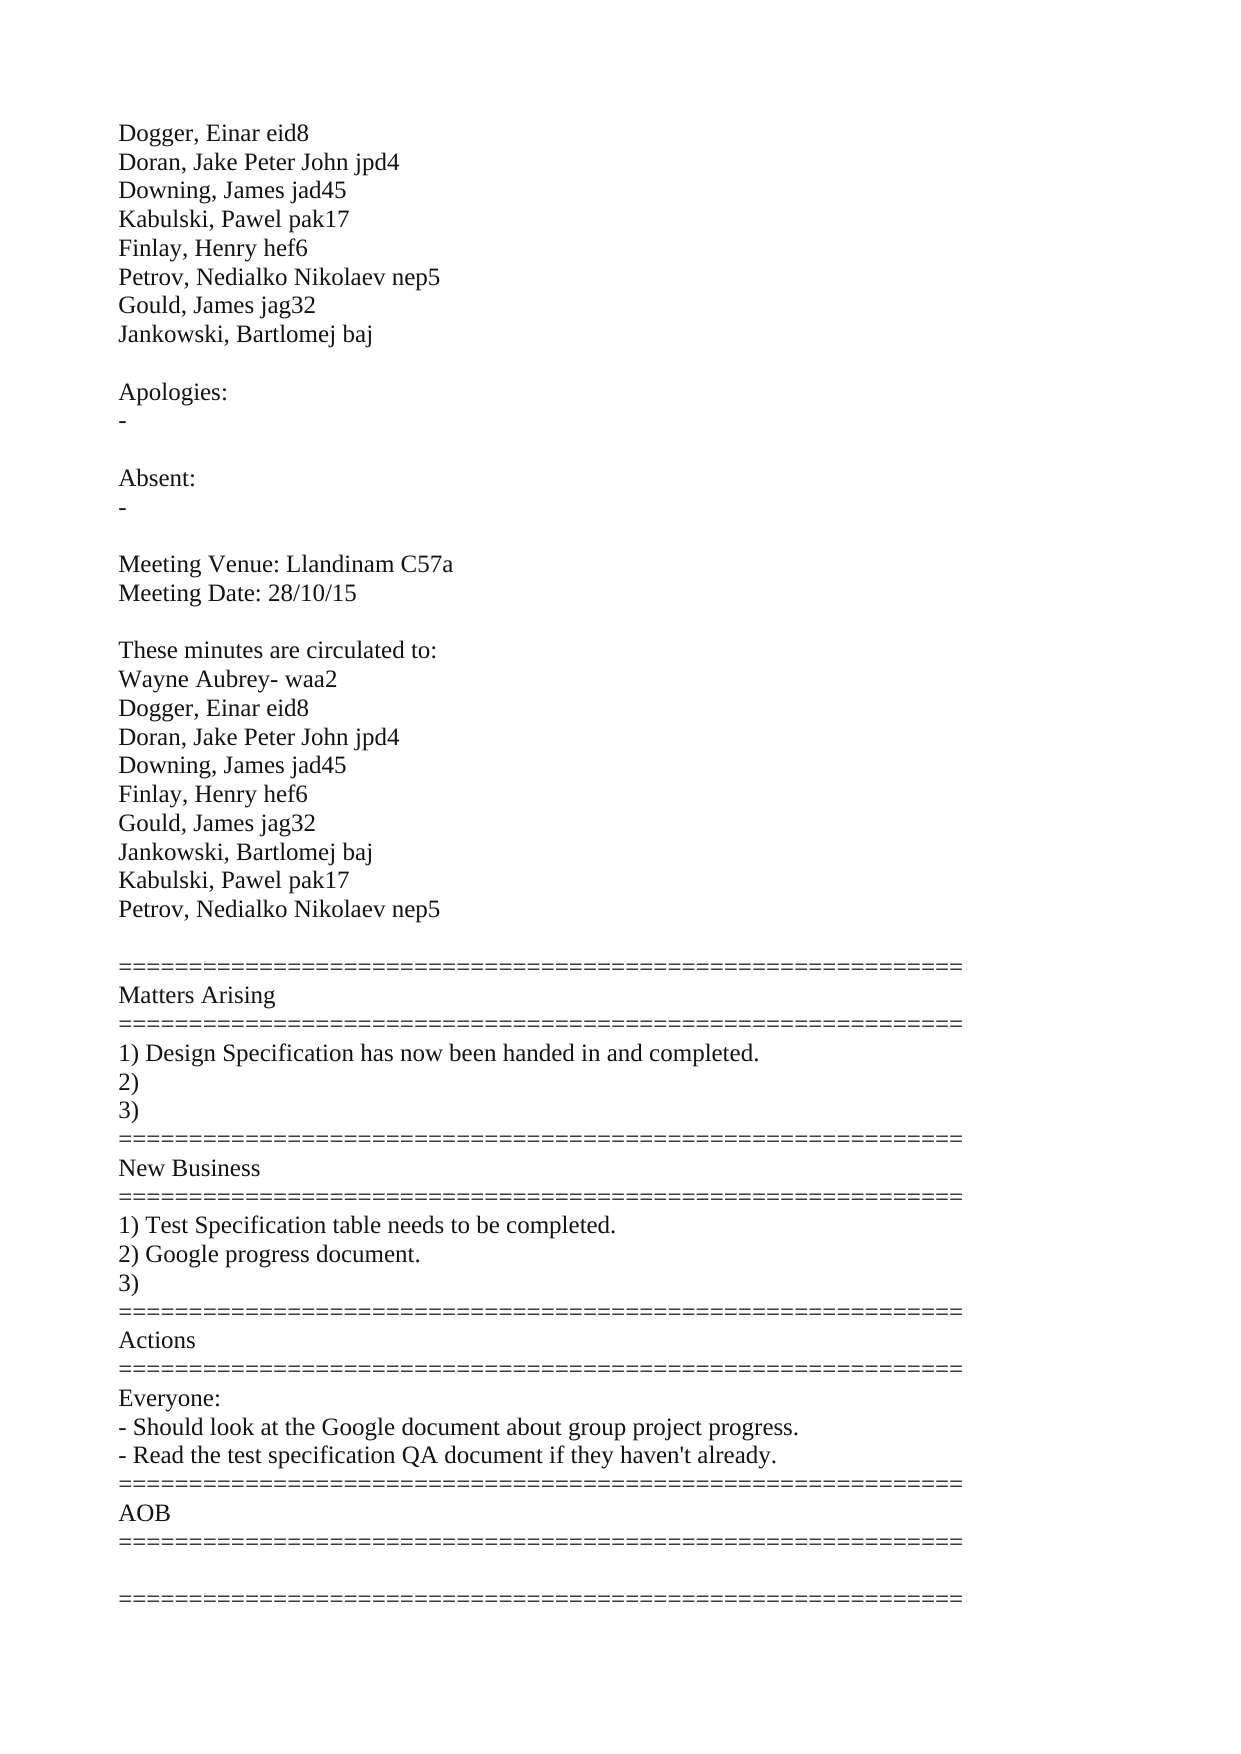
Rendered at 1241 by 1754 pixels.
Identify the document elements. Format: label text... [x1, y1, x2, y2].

text Finlay, Henry hef6 [118, 233, 1122, 262]
text Absent: [118, 463, 1122, 492]
text Jankowski, Bartlomej baj [118, 319, 1122, 348]
text ============================================================ [118, 1182, 1122, 1211]
text Matters Arising [118, 981, 1122, 1009]
text These minutes are circulated to: [118, 636, 1122, 664]
text AOB [118, 1498, 1122, 1527]
text ============================================================ [118, 952, 1122, 981]
text Doran, Jake Peter John jpd4 [118, 722, 1122, 751]
text ============================================================ [118, 1527, 1122, 1556]
text ============================================================ [118, 1584, 1122, 1613]
text ============================================================ [118, 1124, 1122, 1153]
text Kabulski, Pawel pak17 [118, 866, 1122, 894]
text 3) [118, 1096, 1122, 1124]
text Meeting Venue: Llandinam C57a [118, 549, 1122, 578]
text Doran, Jake Peter John jpd4 [118, 147, 1122, 176]
text Finlay, Henry hef6 [118, 779, 1122, 808]
text ============================================================ [118, 1354, 1122, 1383]
text Downing, James jad45 [118, 751, 1122, 779]
text 1) Test Specification table needs to be completed. [118, 1211, 1122, 1239]
text ============================================================ [118, 1009, 1122, 1038]
text Apologies: [118, 377, 1122, 406]
text Jankowski, Bartlomej baj [118, 837, 1122, 866]
text - [118, 492, 1122, 521]
text New Business [118, 1153, 1122, 1182]
text Kabulski, Pawel pak17 [118, 204, 1122, 233]
text 2) [118, 1067, 1122, 1096]
text Dogger, Einar eid8 [118, 118, 1122, 147]
text - Read the test specification QA document if they haven't already. [118, 1441, 1122, 1469]
text ============================================================ [118, 1297, 1122, 1326]
text Everyone: [118, 1383, 1122, 1412]
text 3) [118, 1268, 1122, 1297]
text 2) Google progress document. [118, 1239, 1122, 1268]
text Meeting Date: 28/10/15 [118, 578, 1122, 607]
text Petrov, Nedialko Nikolaev nep5 [118, 894, 1122, 923]
text ============================================================ [118, 1469, 1122, 1498]
text - Should look at the Google document about group project progress. [118, 1412, 1122, 1441]
text Downing, James jad45 [118, 176, 1122, 204]
text Gould, James jag32 [118, 291, 1122, 319]
text Wayne Aubrey- waa2 [118, 664, 1122, 693]
text Dogger, Einar eid8 [118, 693, 1122, 722]
text 1) Design Specification has now been handed in and completed. [118, 1038, 1122, 1067]
text Gould, James jag32 [118, 808, 1122, 837]
text Actions [118, 1326, 1122, 1354]
text - [118, 406, 1122, 434]
text Petrov, Nedialko Nikolaev nep5 [118, 262, 1122, 291]
